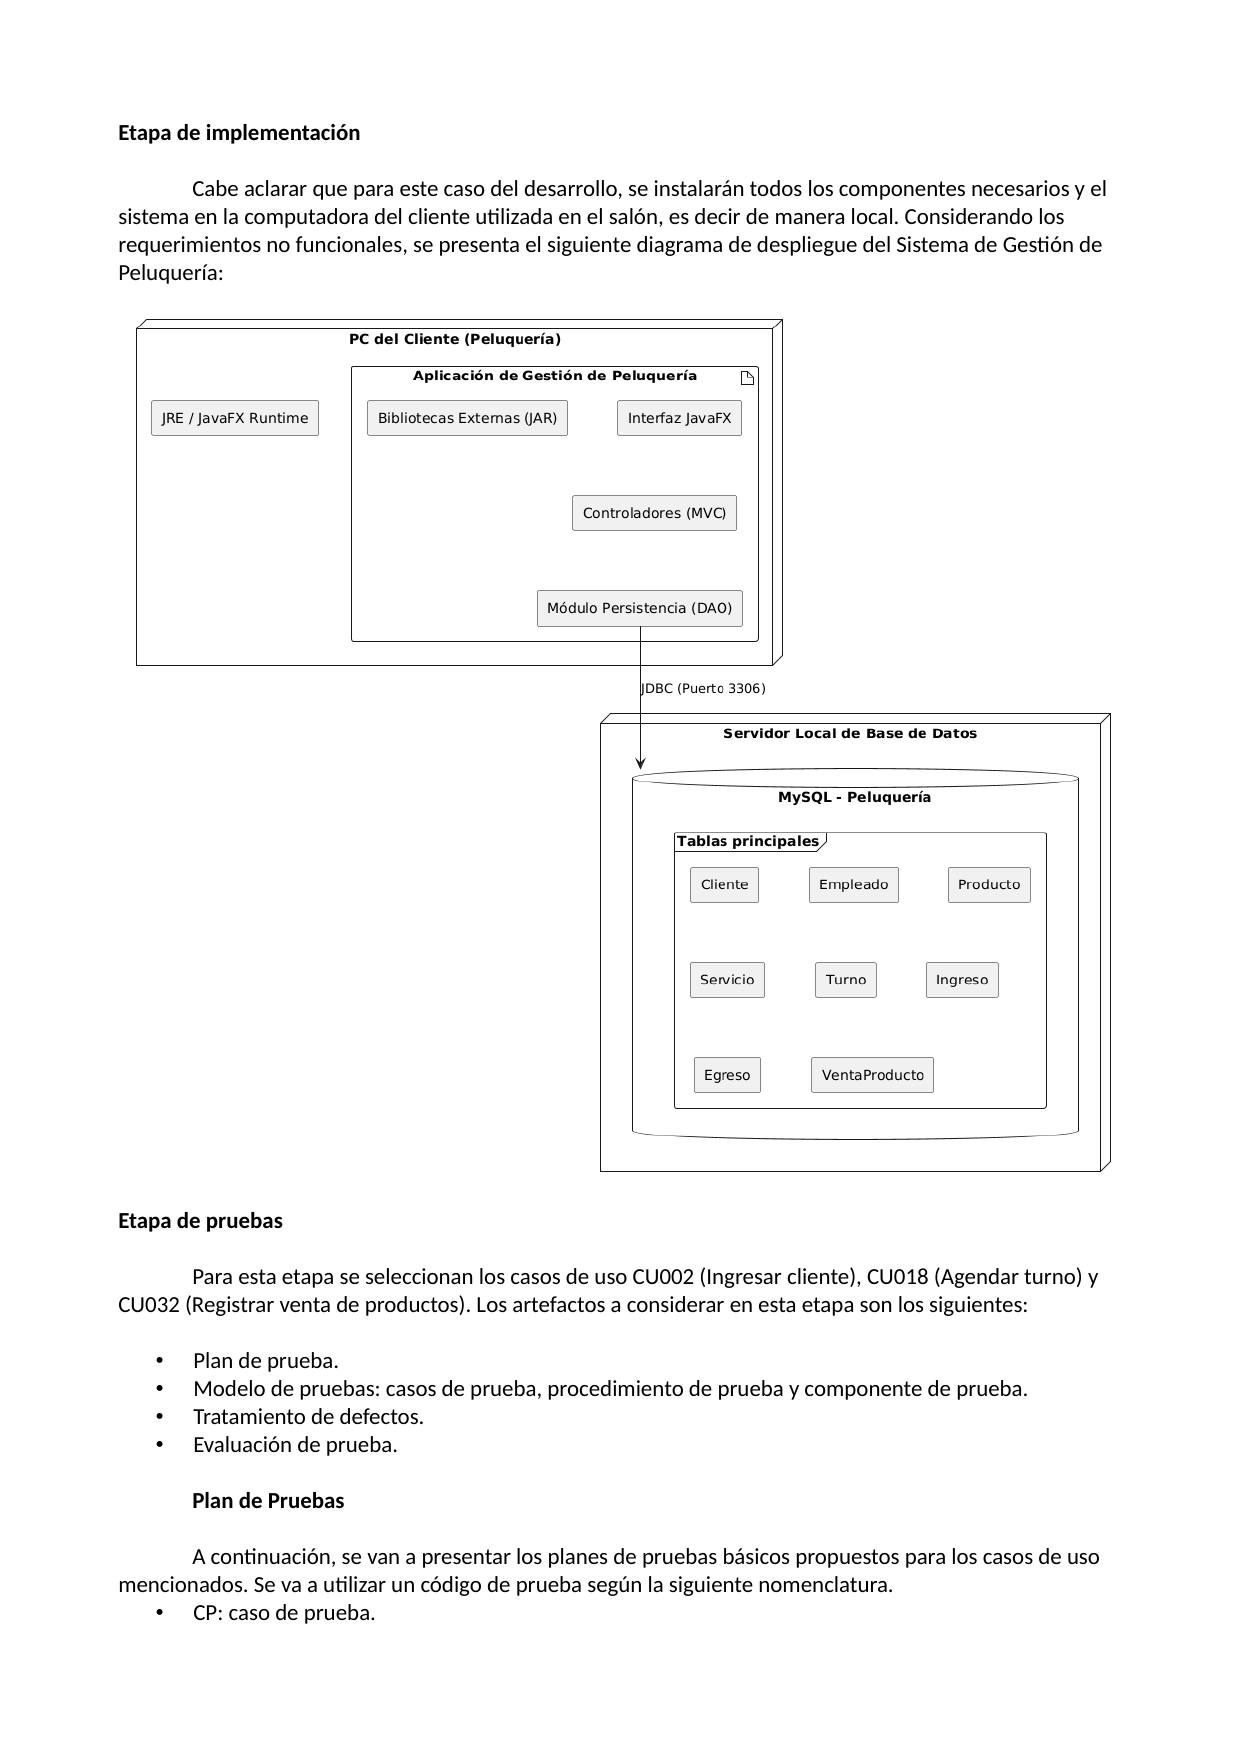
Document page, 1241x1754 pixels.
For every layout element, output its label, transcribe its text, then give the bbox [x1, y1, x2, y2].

list Evaluación de prueba. [156, 1430, 1122, 1458]
list Modelo de pruebas: casos de prueba, procedimiento de prueba y componente de prueba. [156, 1374, 1122, 1402]
text Para esta etapa se seleccionan los casos de uso CU002 (Ingresar cliente), CU018 (Agendar turno) y CU032 (Registrar venta de productos). Los artefactos a considerar en esta etapa son los siguientes: [118, 1262, 1122, 1318]
text A continuación, se van a presentar los planes de pruebas básicos propuestos para los casos de uso mencionados. Se va a utilizar un código de prueba según la siguiente nomenclatura. [118, 1542, 1122, 1598]
text Plan de Pruebas [118, 1486, 1122, 1514]
text Etapa de implementación [118, 118, 1122, 146]
text Etapa de pruebas [118, 1206, 1122, 1234]
list Plan de prueba. [156, 1346, 1122, 1374]
text Cabe aclarar que para este caso del desarrollo, se instalarán todos los componentes necesarios y el sistema en la computadora del cliente utilizada en el salón, es decir de manera local. Considerando los requerimientos no funcionales, se presenta el siguiente diagrama de despliegue del Sistema de Gestión de Peluquería: [118, 174, 1122, 286]
list CP: caso de prueba. [156, 1598, 1122, 1627]
picture [120, 305, 1125, 1179]
list Tratamiento de defectos. [156, 1402, 1122, 1430]
